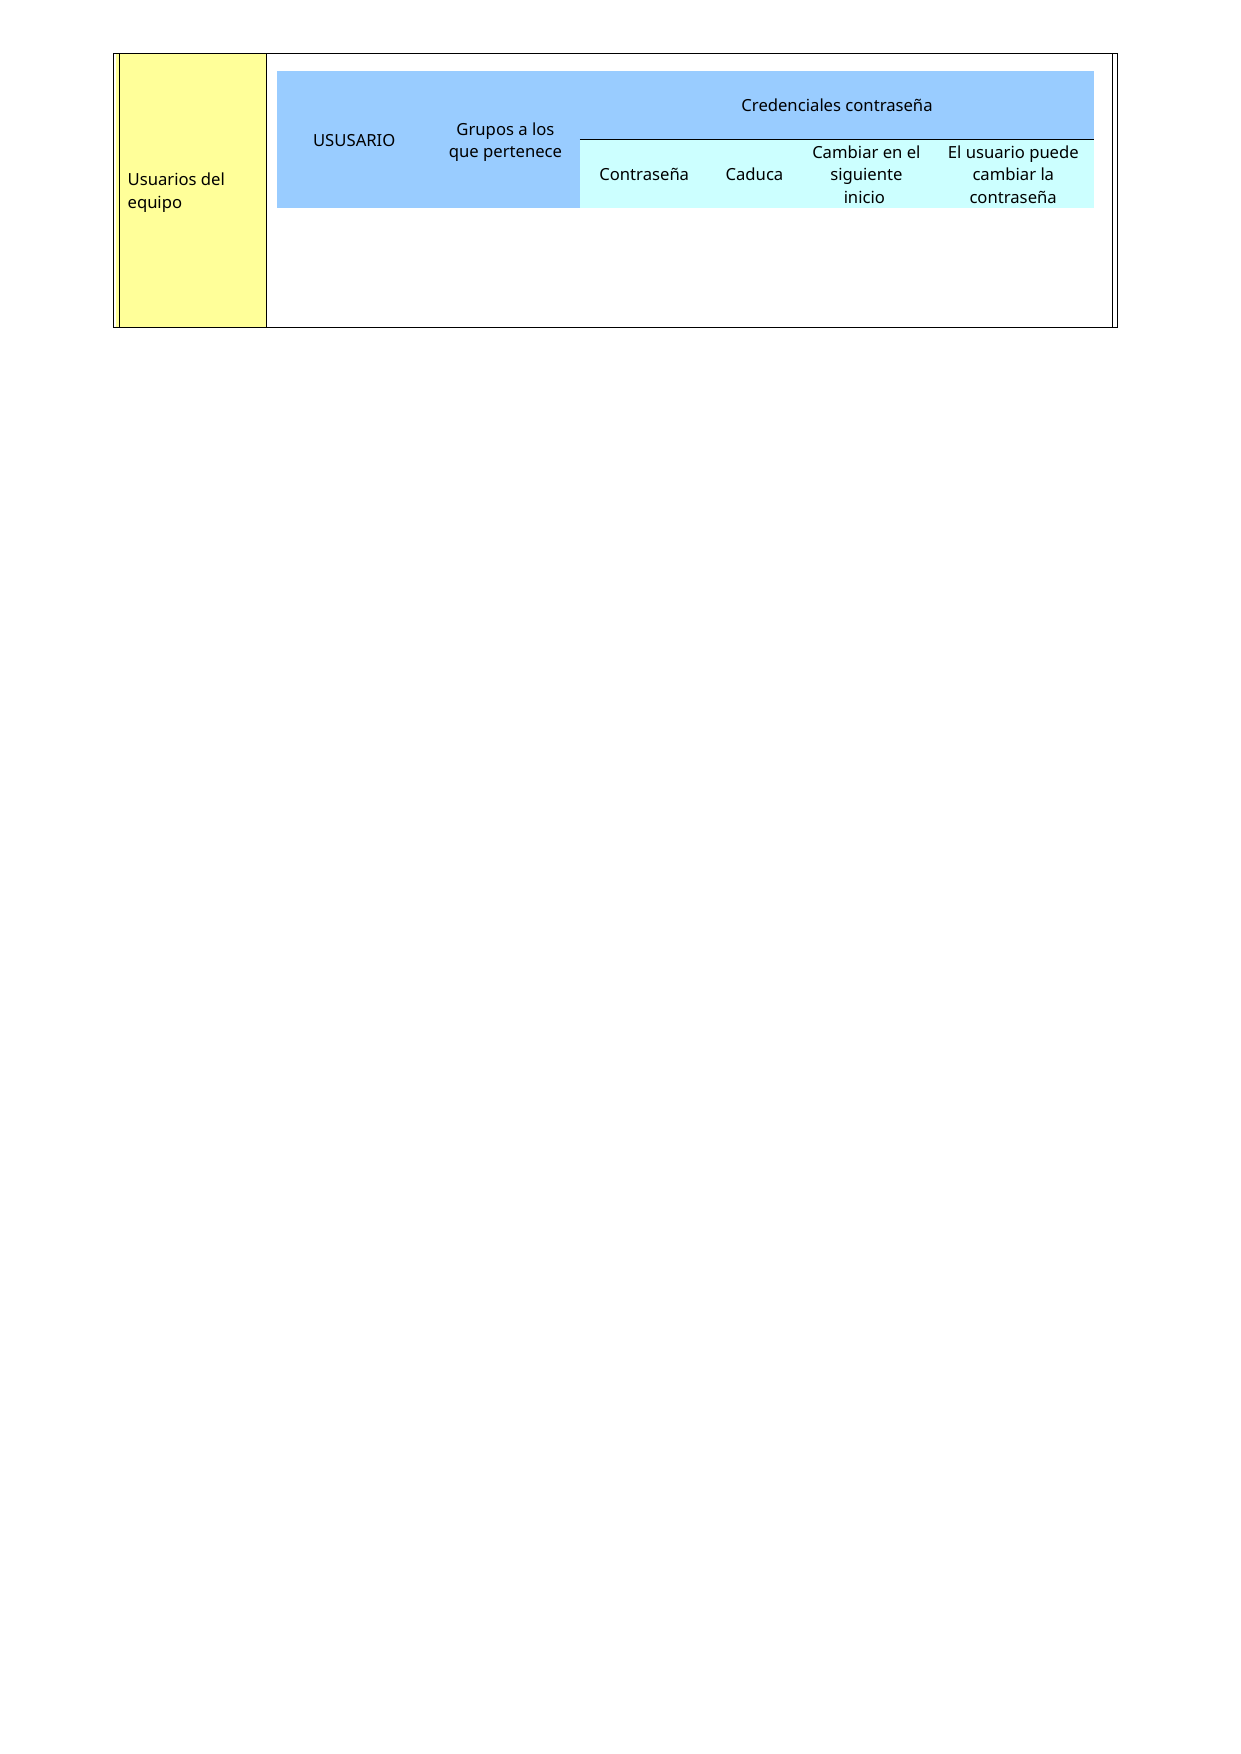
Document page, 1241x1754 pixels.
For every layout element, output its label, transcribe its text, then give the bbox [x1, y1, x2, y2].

table_cell [267, 54, 1112, 327]
table_cell [580, 244, 708, 276]
table_cell Caduca [708, 140, 800, 208]
table_cell [800, 244, 932, 276]
table_cell [431, 276, 580, 309]
table_cell [708, 276, 800, 309]
table_header Credenciales contraseña [580, 71, 1094, 139]
table_cell [277, 208, 431, 243]
table_cell El usuario puede cambiar la contraseña [932, 140, 1094, 208]
table_cell Usuarios del equipo [120, 54, 266, 327]
table_cell [932, 276, 1094, 309]
table_header USUSARIO [277, 71, 431, 208]
table_cell [708, 244, 800, 276]
table_cell [932, 208, 1094, 243]
table_cell [800, 276, 932, 309]
table_cell [431, 208, 580, 243]
table_cell [580, 208, 708, 243]
table_cell Contraseña [580, 140, 708, 208]
table_cell [932, 244, 1094, 276]
table_cell [277, 244, 431, 276]
table_cell [800, 208, 932, 243]
table_header Grupos a los que pertenece [431, 71, 580, 208]
table_cell [277, 276, 431, 309]
table_cell [580, 276, 708, 309]
table_cell [431, 244, 580, 276]
table_cell Cambiar en el siguiente inicio [800, 140, 932, 208]
table_cell [708, 208, 800, 243]
